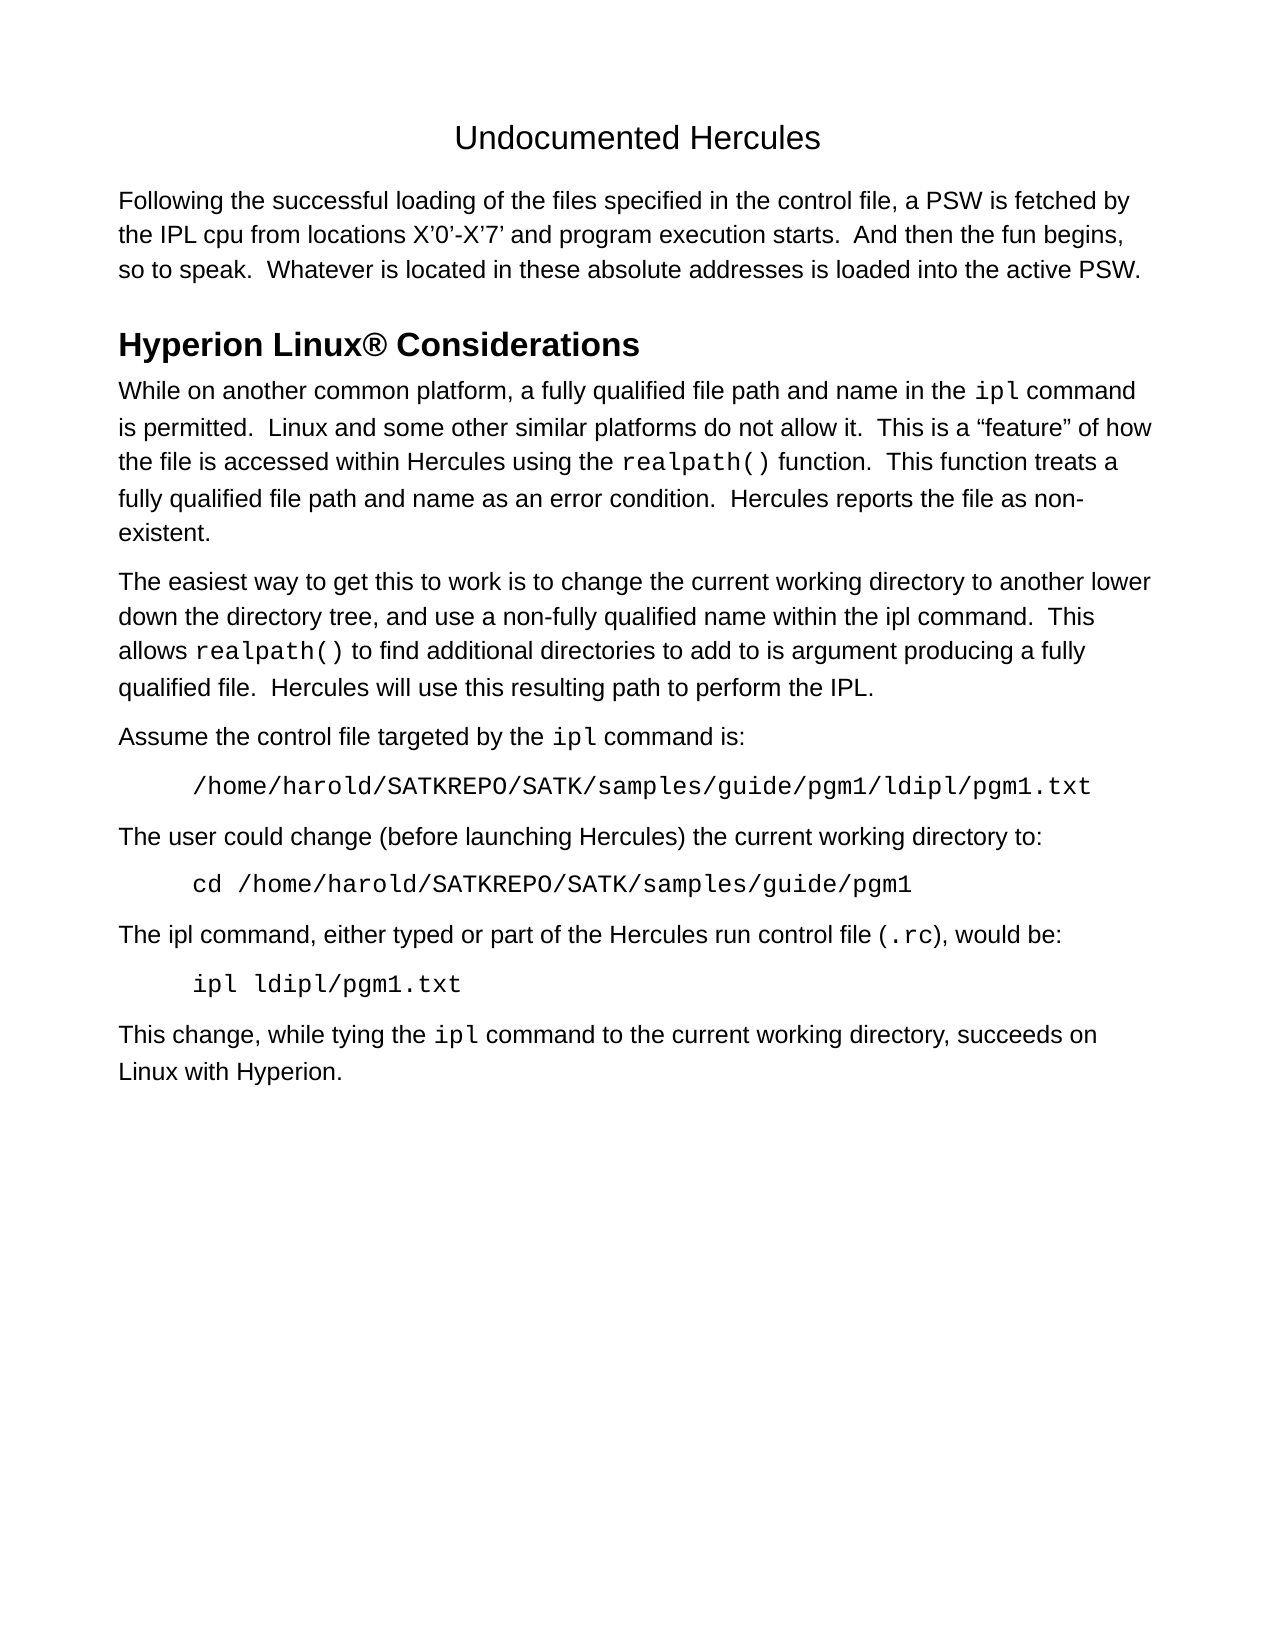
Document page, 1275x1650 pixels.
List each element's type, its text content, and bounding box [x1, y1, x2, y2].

text The easiest way to get this to work is to change the current working directory to another lower down the directory tree, and use a non-fully qualified name within the ipl command. This allows realpath() to find additional directories to add to is argument producing a fully qualified file. Hercules will use this resulting path to perform the IPL. [118, 567, 1157, 702]
text The ipl command, either typed or part of the Hercules run control file (.rc), would be: [118, 920, 1157, 951]
text /home/harold/SATKREPO/SATK/samples/guide/pgm1/ldipl/pgm1.txt [192, 774, 1157, 802]
text Following the successful loading of the files specified in the control file, a PSW is fetched by the IPL cpu from locations X’0’-X’7’ and program execution starts. And then the fun begins, so to speak. Whatever is located in these absolute addresses is loaded into the active PSW. [118, 186, 1157, 284]
subtitle Hyperion Linux® Considerations [118, 325, 1157, 363]
text cd /home/harold/SATKREPO/SATK/samples/guide/pgm1 [192, 871, 1157, 900]
text The user could change (before launching Hercules) the current working directory to: [118, 822, 1157, 851]
text ipl ldipl/pgm1.txt [192, 972, 1157, 1000]
text Assume the control file targeted by the ipl command is: [118, 722, 1157, 753]
text This change, while tying the ipl command to the current working directory, succeeds on Linux with Hyperion. [118, 1020, 1157, 1086]
text While on another common platform, a fully qualified file path and name in the ipl command is permitted. Linux and some other similar platforms do not allow it. This is a “feature” of how the file is accessed within Hercules using the realpath() function. This function treats a fully qualified file path and name as an error condition. Hercules reports the file as non-existent. [118, 376, 1157, 547]
